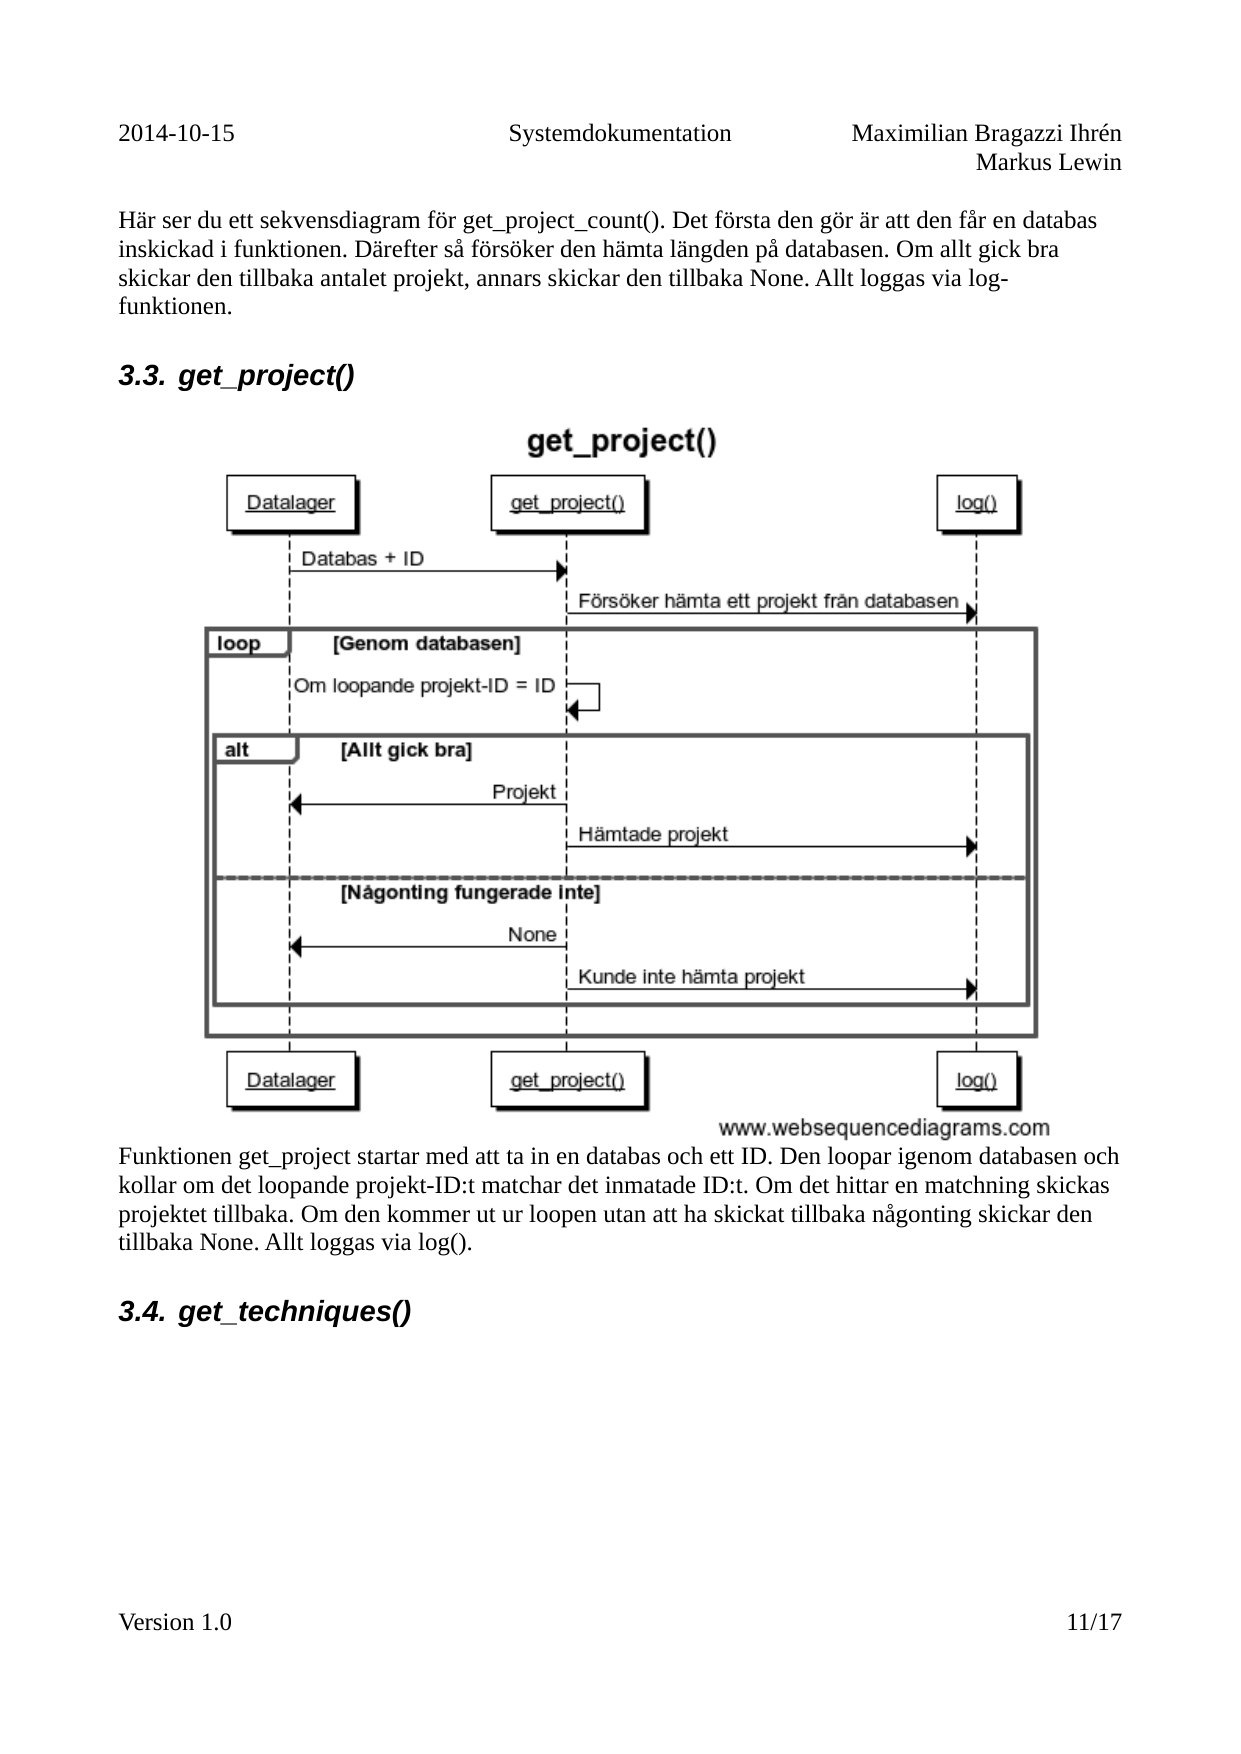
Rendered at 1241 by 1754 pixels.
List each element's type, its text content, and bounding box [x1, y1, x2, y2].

picture [189, 403, 1051, 1142]
text Här ser du ett sekvensdiagram för get_project_count(). Det första den gör är att den får en databas inskickad i funktionen. Därefter så försöker den hämta längden på databasen. Om allt gick bra skickar den tillbaka antalet projekt, annars skickar den tillbaka None. Allt loggas via log-funktionen. [118, 205, 1122, 320]
subtitle get_techniques() [118, 1294, 1122, 1327]
text Funktionen get_project startar med att ta in en databas och ett ID. Den loopar igenom databasen och kollar om det loopande projekt-ID:t matchar det inmatade ID:t. Om det hittar en matchning skickas projektet tillbaka. Om den kommer ut ur loopen utan att ha skickat tillbaka någonting skickar den tillbaka None. Allt loggas via log(). [118, 404, 1122, 1256]
subtitle get_project() [118, 358, 1122, 391]
